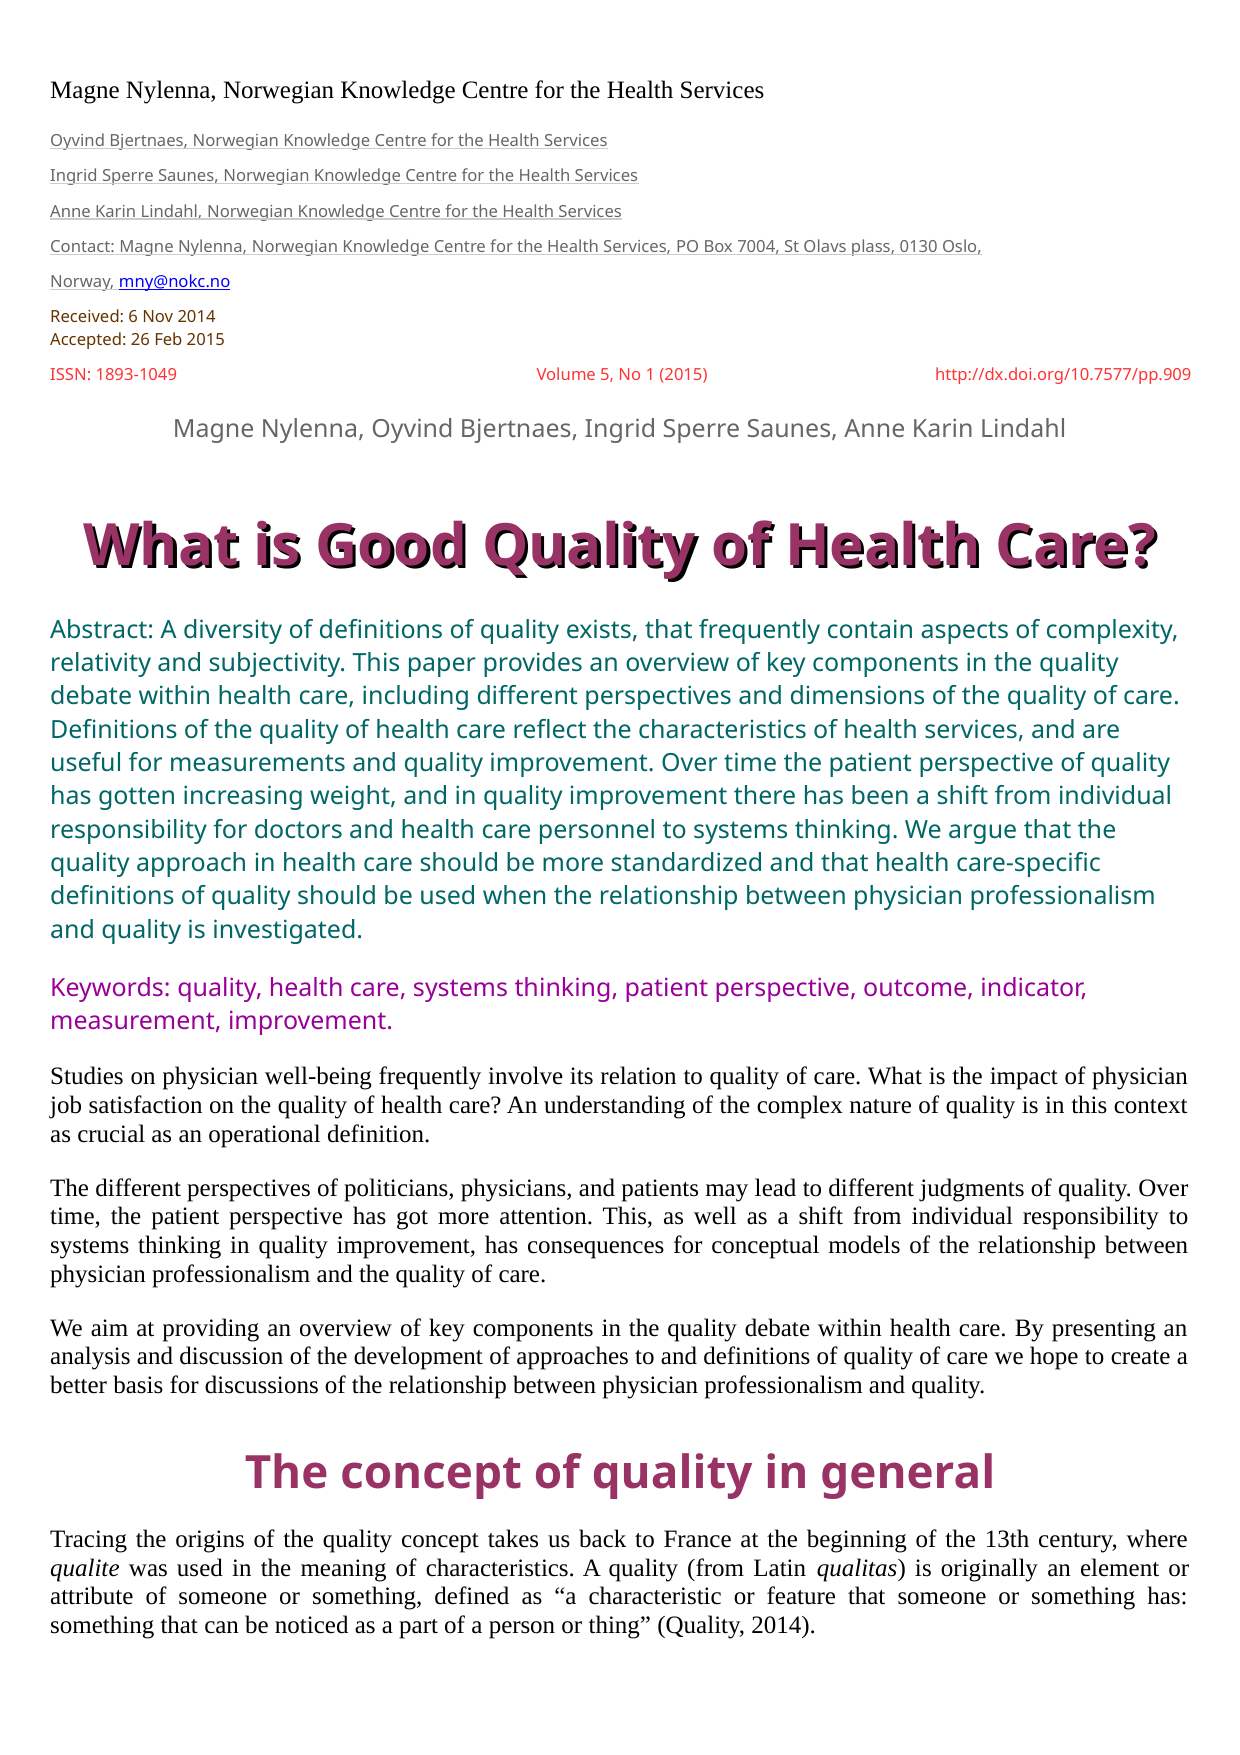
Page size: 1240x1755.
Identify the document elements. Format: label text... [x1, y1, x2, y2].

text ISSN: 1893-1049 Volume 5, No 1 (2015) http://dx.doi.org/10.7577/pp.909 [50, 363, 1189, 385]
subtitle The concept of quality in general [50, 1449, 1189, 1499]
text Magne Nylenna, Oyvind Bjertnaes, Ingrid Sperre Saunes, Anne Karin Lindahl [50, 410, 1189, 444]
text Keywords: quality, health care, systems thinking, patient perspective, outcome, indicator, measurement, improvement. [50, 970, 1189, 1036]
text The different perspectives of politicians, physicians, and patients may lead to different judgments of quality. Over time, the patient perspective has got more attention. This, as well as a shift from individual responsibility to systems thinking in quality improvement, has consequences for conceptual models of the relationship between physician professionalism and the quality of care. [50, 1173, 1189, 1288]
text Ingrid Sperre Saunes, Norwegian Knowledge Centre for the Health Services [50, 164, 1189, 187]
text Norway, mny@nokc.no [50, 269, 1189, 292]
text Studies on physician well-being frequently involve its relation to quality of care. What is the impact of physician job satisfaction on the quality of health care? An understanding of the complex nature of quality is in this context as crucial as an operational definition. [50, 1061, 1189, 1148]
text Abstract: A diversity of definitions of quality exists, that frequently contain aspects of complexity, relativity and subjectivity. This paper provides an overview of key components in the quality debate within health care, including different perspectives and dimensions of the quality of care. Definitions of the quality of health care reflect the characteristics of health services, and are useful for measurements and quality improvement. Over time the patient perspective of quality has gotten increasing weight, and in quality improvement there has been a shift from individual responsibility for doctors and health care personnel to systems thinking. We argue that the quality approach in health care should be more standardized and that health care-specific definitions of quality should be used when the relationship between physician professionalism and quality is investigated. [50, 611, 1189, 945]
text We aim at providing an overview of key components in the quality debate within health care. By presenting an analysis and discussion of the development of approaches to and definitions of quality of care we hope to create a better basis for discussions of the relationship between physician professionalism and quality. [50, 1313, 1189, 1399]
text Tracing the origins of the quality concept takes us back to France at the beginning of the 13th century, where qualite was used in the meaning of characteristics. A quality (from Latin qualitas) is originally an element or attribute of someone or something, defined as “a characteristic or feature that someone or something has: something that can be noticed as a part of a person or thing” (Quality, 2014). [50, 1524, 1189, 1639]
text Magne Nylenna, Norwegian Knowledge Centre for the Health Services [50, 75, 1189, 104]
text Accepted: 26 Feb 2015 [50, 327, 1189, 350]
text Contact: Magne Nylenna, Norwegian Knowledge Centre for the Health Services, PO Box 7004, St Olavs plass, 0130 Oslo, [50, 234, 1189, 257]
text Received: 6 Nov 2014 [50, 305, 1189, 327]
subtitle What is Good Quality of Health Care? [50, 503, 1189, 582]
text Anne Karin Lindahl, Norwegian Knowledge Centre for the Health Services [50, 199, 1189, 222]
text Oyvind Bjertnaes, Norwegian Knowledge Centre for the Health Services [50, 129, 1189, 151]
